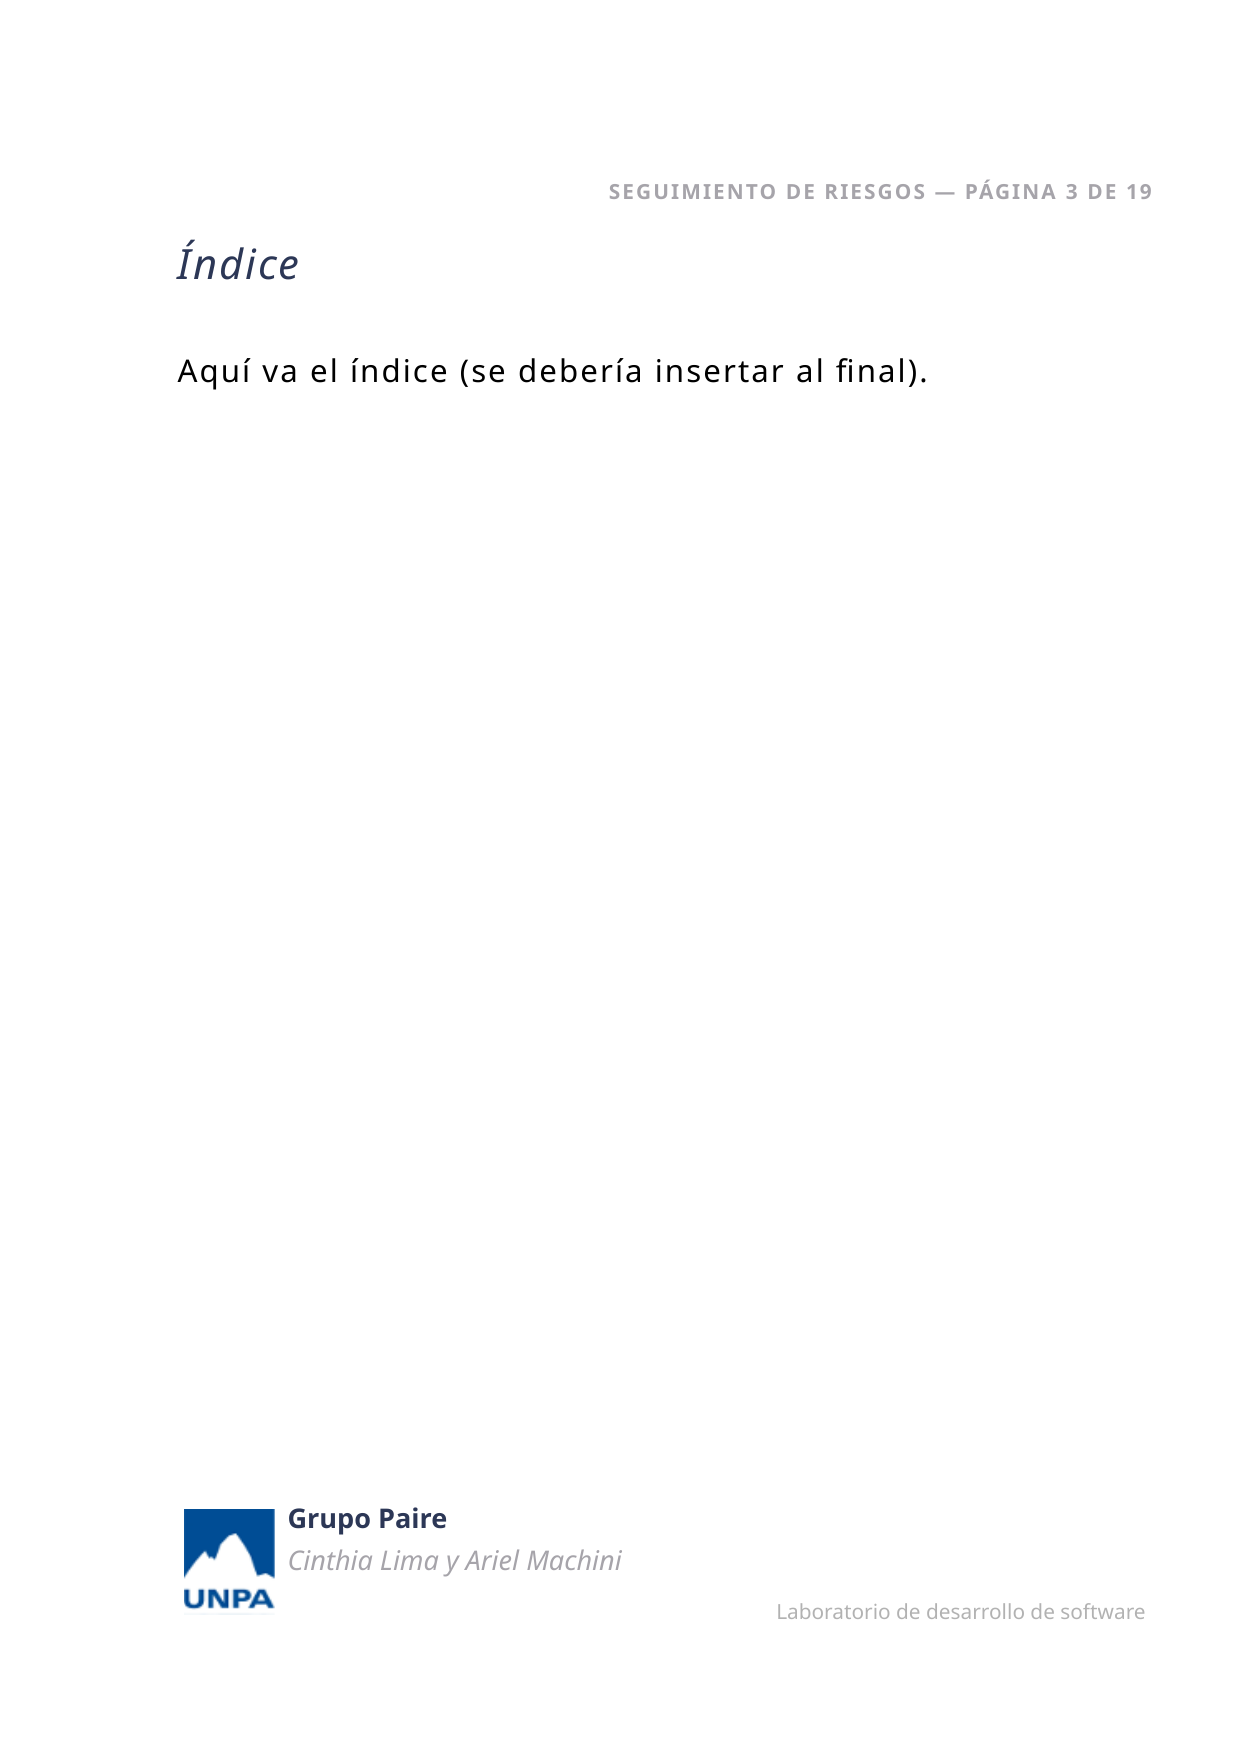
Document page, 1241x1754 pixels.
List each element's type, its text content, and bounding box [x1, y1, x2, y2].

text Índice [177, 235, 1152, 292]
text Aquí va el índice (se debería insertar al final). [177, 349, 1152, 392]
picture [184, 1509, 275, 1615]
